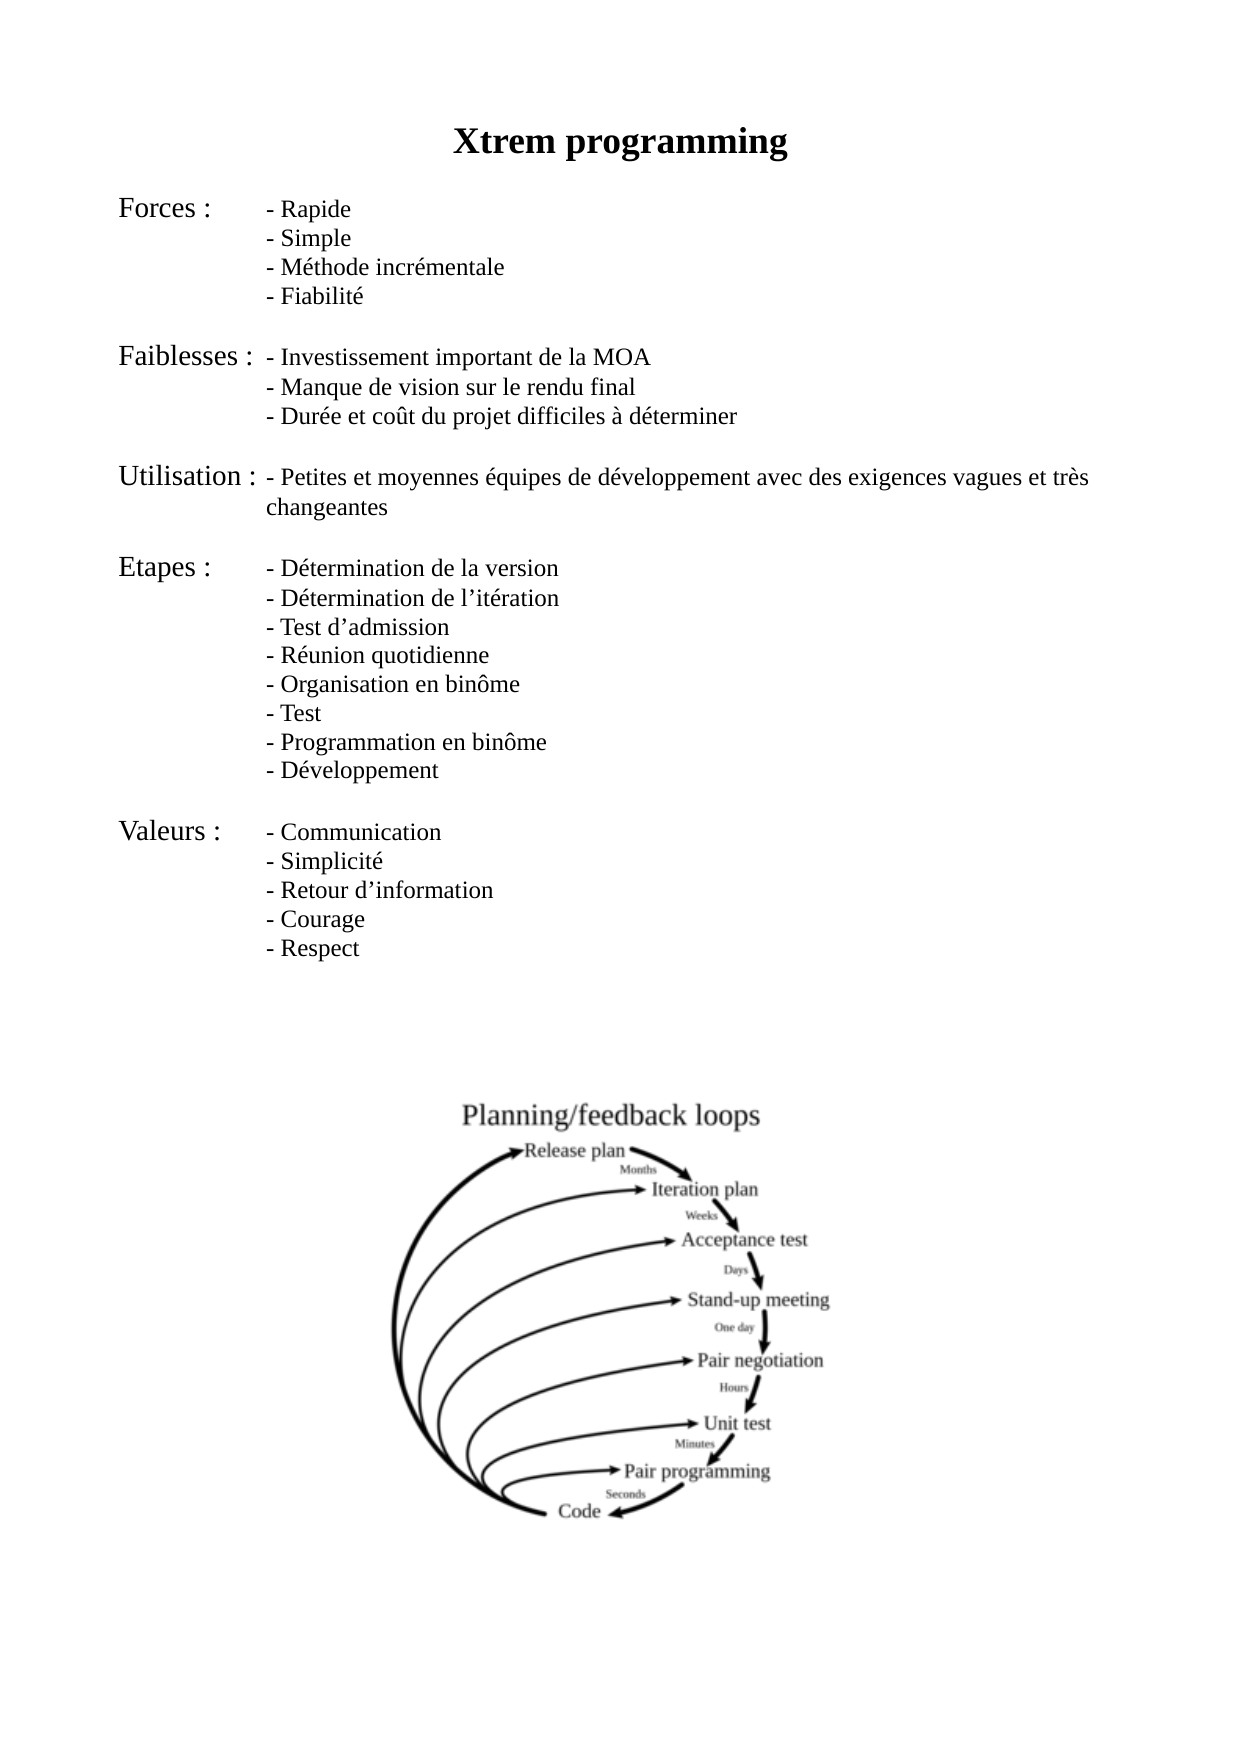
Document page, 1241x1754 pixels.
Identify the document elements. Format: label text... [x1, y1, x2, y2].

text - Test [118, 698, 1122, 727]
text - Programmation en binôme [118, 727, 1122, 755]
text - Durée et coût du projet difficiles à déterminer [118, 401, 1122, 429]
text Faiblesses : - Investissement important de la MOA [118, 338, 1122, 372]
text - Réunion quotidienne [118, 640, 1122, 669]
text Utilisation : - Petites et moyennes équipes de développement avec des exigences vagues et très changeantes [118, 458, 1122, 521]
text - Respect [118, 933, 1122, 961]
text Etapes : - Détermination de la version [118, 549, 1122, 583]
text - Organisation en binôme [118, 669, 1122, 698]
text Xtrem programming [118, 118, 1122, 161]
picture [364, 1076, 876, 1546]
text - Retour d’information [118, 875, 1122, 904]
text Forces : - Rapide [118, 190, 1122, 223]
text Valeurs : - Communication [118, 813, 1122, 846]
text - Simple [118, 223, 1122, 252]
text - Développement [118, 755, 1122, 784]
text - Simplicité [118, 846, 1122, 875]
text - Test d’admission [118, 612, 1122, 640]
text - Manque de vision sur le rendu final [118, 372, 1122, 401]
text - Méthode incrémentale [118, 252, 1122, 281]
text - Détermination de l’itération [118, 583, 1122, 612]
text - Fiabilité [118, 281, 1122, 310]
text - Courage [118, 904, 1122, 933]
